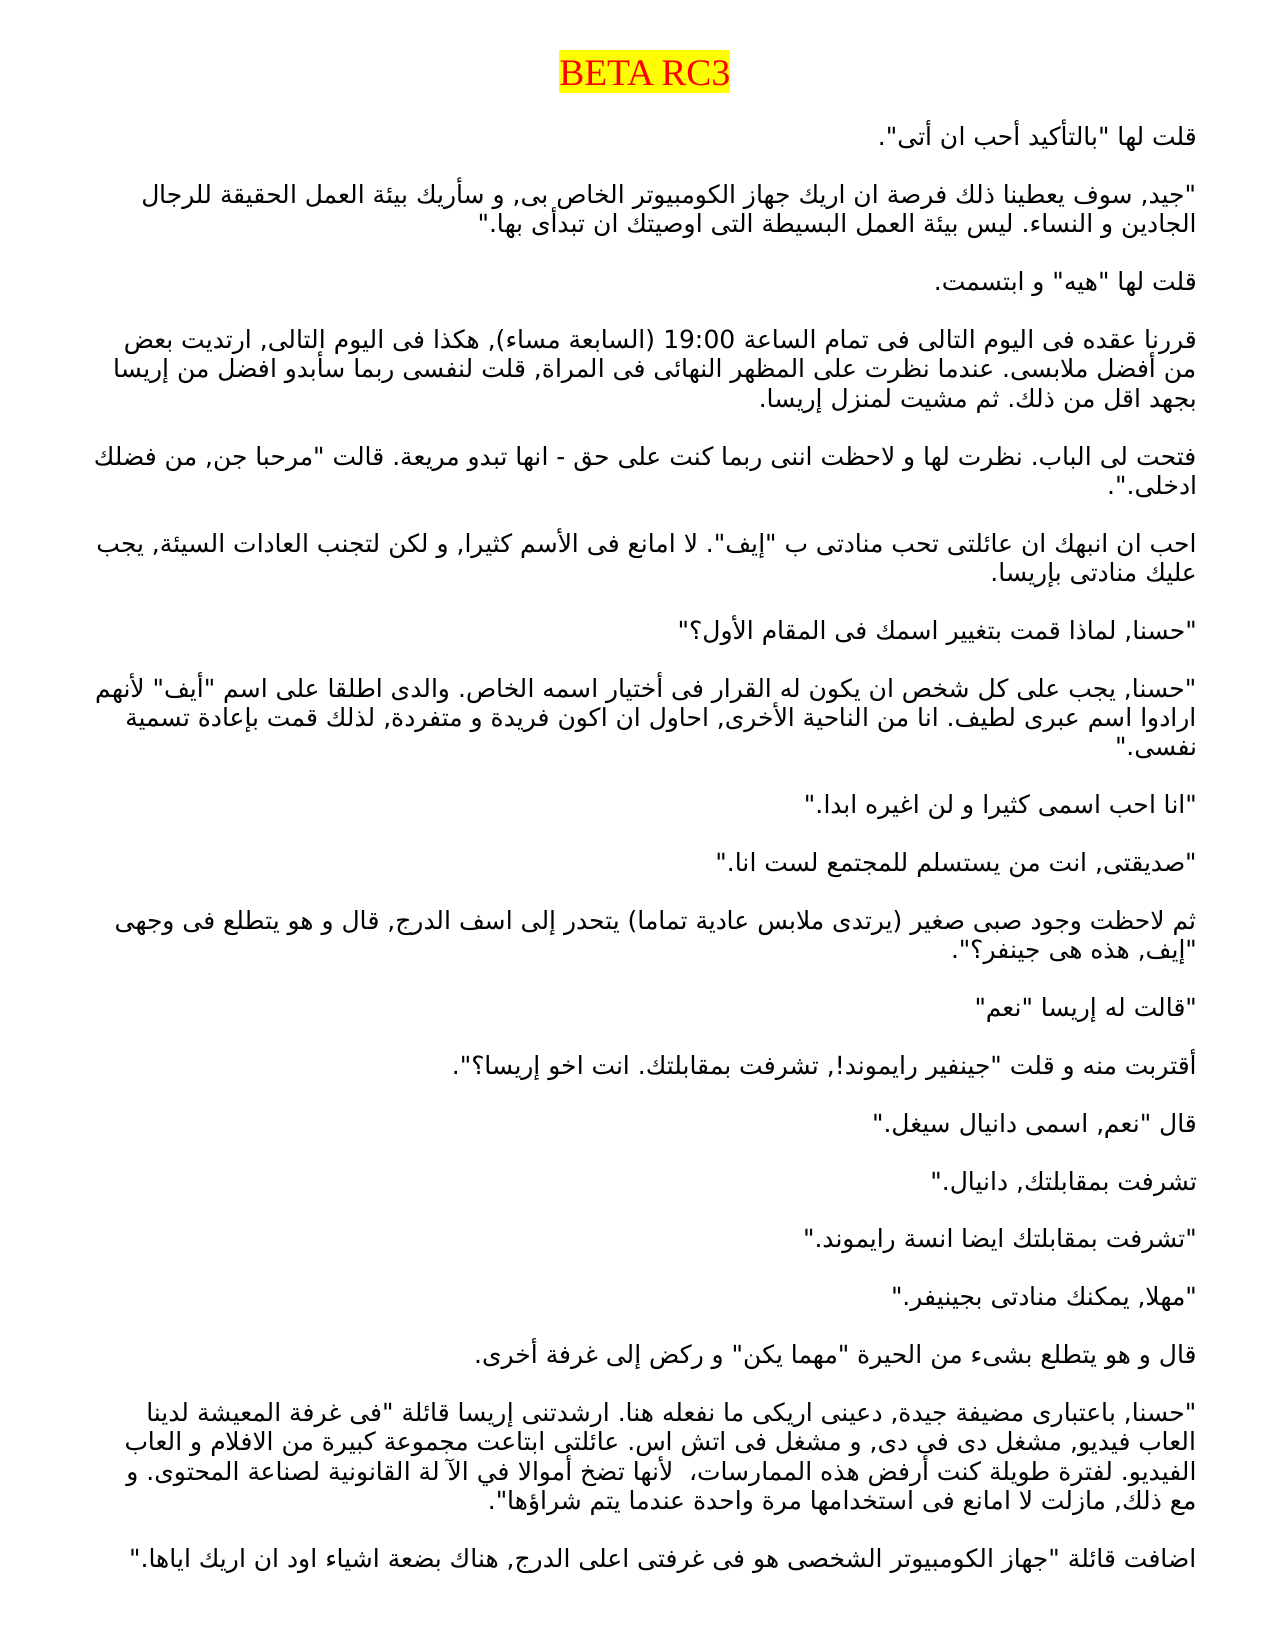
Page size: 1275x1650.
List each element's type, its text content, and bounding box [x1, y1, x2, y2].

text قلت لها "هيه" و ابتسمت. [92, 268, 1197, 297]
text ثم لاحظت وجود صبى صغير (يرتدى ملابس عادية تماما) يتحدر إلى اسف الدرج, قال و هو يتطلع فى وجهى "إيف, هذه هى جينفر؟". [92, 906, 1197, 964]
text "حسنا, باعتبارى مضيفة جيدة, دعينى اريكى ما نفعله هنا. ارشدتنى إريسا قائلة "فى غرفة المعيشة لدينا العاب فيديو, مشغل دى فى دى, و مشغل فى اتش اس. عائلتى ابتاعت مجموعة كبيرة من الافلام و العاب الفيديو. لفترة طويلة كنت أرفض هذه الممارسات‬، لأنها تضخ أمواﻻ في الآ لة القانونية لصناعة المحتوى. و مع ذلك, مازلت لا امانع فى استخدامها مرة واحدة عندما يتم شراؤها". [92, 1398, 1197, 1515]
text اضافت قائلة "جهاز الكومبيوتر الشخصى هو فى غرفتى اعلى الدرج, هناك بضعة اشياء اود ان اريك اياها." [92, 1544, 1197, 1573]
text تشرفت بمقابلتك, دانيال." [92, 1167, 1197, 1196]
text "صديقتى, انت من يستسلم للمجتمع لست انا." [92, 848, 1197, 877]
text "حسنا, لماذا قمت بتغيير اسمك فى المقام الأول؟" [92, 616, 1197, 645]
text "مهلا, يمكنك منادتى بجينيفر." [92, 1283, 1197, 1312]
text قال و هو يتطلع بشىء من الحيرة "مهما يكن" و ركض إلى غرفة أخرى. [92, 1341, 1197, 1370]
text احب ان انبهك ان عائلتى تحب منادتى ب "إيف". لا امانع فى الأسم كثيرا, و لكن لتجنب العادات السيئة, يجب عليك منادتى بإريسا. [92, 529, 1197, 587]
text "تشرفت بمقابلتك ايضا انسة رايموند." [92, 1225, 1197, 1254]
text "قالت له إريسا "نعم" [92, 993, 1197, 1022]
text قال "نعم, اسمى دانيال سيغل." [92, 1109, 1197, 1138]
text قررنا عقده فى اليوم التالى فى تمام الساعة 19:00 (السابعة مساء), هكذا فى اليوم التالى, ارتديت بعض من أفضل ملابسى. عندما نظرت على المظهر النهائى فى المراة, قلت لنفسى ربما سأبدو افضل من إريسا بجهد اقل من ذلك. ثم مشيت لمنزل إريسا. [92, 326, 1197, 413]
text قلت لها "بالتأكيد أحب ان أتى". [92, 123, 1197, 152]
text "جيد, سوف يعطينا ذلك فرصة ان اريك جهاز الكومبيوتر الخاص بى, و سأريك بيئة العمل الحقيقة للرجال الجادين و النساء. ليس بيئة العمل البسيطة التى اوصيتك ان تبدأى بها." [92, 181, 1197, 239]
text فتحت لى الباب. نظرت لها و لاحظت اننى ربما كنت على حق - انها تبدو مريعة. قالت "مرحبا جن, من فضلك ادخلى.". [92, 442, 1197, 500]
text أقتربت منه و قلت "جينفير رايموند!, تشرفت بمقابلتك. انت اخو إريسا؟". [92, 1051, 1197, 1080]
text "حسنا, يجب على كل شخص ان يكون له القرار فى أختيار اسمه الخاص. والدى اطلقا على اسم "أيف" لأنهم ارادوا اسم عبرى لطيف. انا من الناحية الأخرى, احاول ان اكون فريدة و متفردة, لذلك قمت بإعادة تسمية نفسى." [92, 674, 1197, 761]
text "انا احب اسمى كثيرا و لن اغيره ابدا." [92, 790, 1197, 819]
